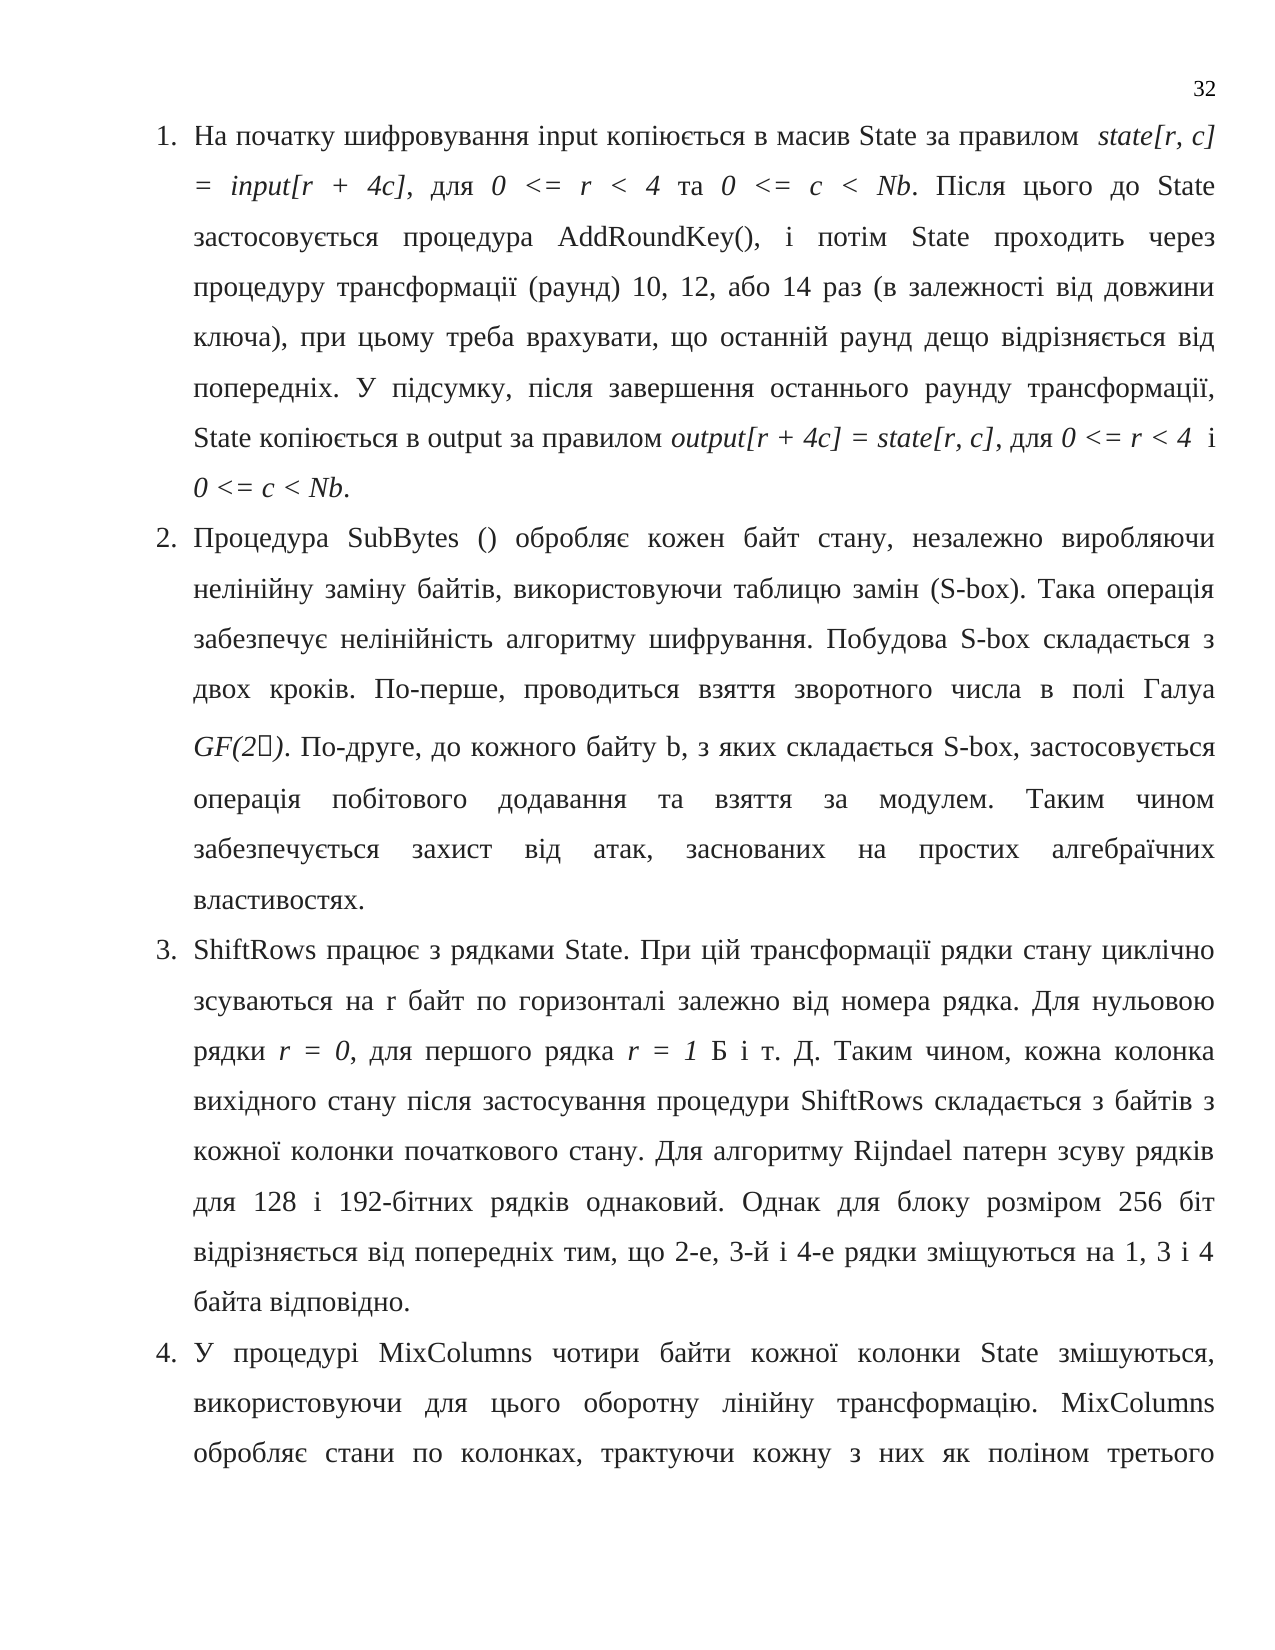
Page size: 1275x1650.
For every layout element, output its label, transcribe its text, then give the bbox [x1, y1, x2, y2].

list ShiftRows працює з рядками State. При цій трансформації рядки стану циклічно зсуваються на r байт по горизонталі залежно від номера рядка. Для нульовою рядки r = 0, для першого рядка r = 1 Б і т. Д. Таким чином, кожна колонка вихідного стану після застосування процедури ShiftRows складається з байтів з кожної колонки початкового стану. Для алгоритму Rijndael патерн зсуву рядків для 128 і 192-бітних рядків однаковий. Однак для блоку розміром 256 біт відрізняється від попередніх тим, що 2-е, 3-й і 4-е рядки зміщуються на 1, 3 і 4 байта відповідно. [156, 932, 1216, 1318]
list На початку шифровування input копіюється в масив State за правилом state[r, c] = input[r + 4c], для 0 <= r < 4 та 0 <= c < Nb. Після цього до State застосовується процедура AddRoundKey(), і потім State проходить через процедуру трансформації (раунд) 10, 12, або 14 раз (в залежності від довжини ключа), при цьому треба врахувати, що останній раунд дещо відрізняється від попередніх. У підсумку, після завершення останнього раунду трансформації, State копіюється в output за правилом output[r + 4c] = state[r, c], для 0 <= r < 4 і 0 <= c < Nb. [156, 118, 1216, 504]
list У процедурі MixColumns чотири байти кожної колонки State змішуються, використовуючи для цього оборотну лінійну трансформацію. MixColumns обробляє стани по колонках, трактуючи кожну з них як поліном третього [156, 1335, 1216, 1469]
list Процедура SubBytes () обробляє кожен байт стану, незалежно виробляючи нелінійну заміну байтів, використовуючи таблицю замін (S-box). Така операція забезпечує нелінійність алгоритму шифрування. Побудова S-box складається з двох кроків. По-перше, проводиться взяття зворотного числа в полі Галуа GF(2). По-друге, до кожного байту b, з яких складається S-box, застосовується операція побітового додавання та взяття за модулем. Таким чином забезпечується захист від атак, заснованих на простих алгебраїчних властивостях. [156, 521, 1216, 916]
